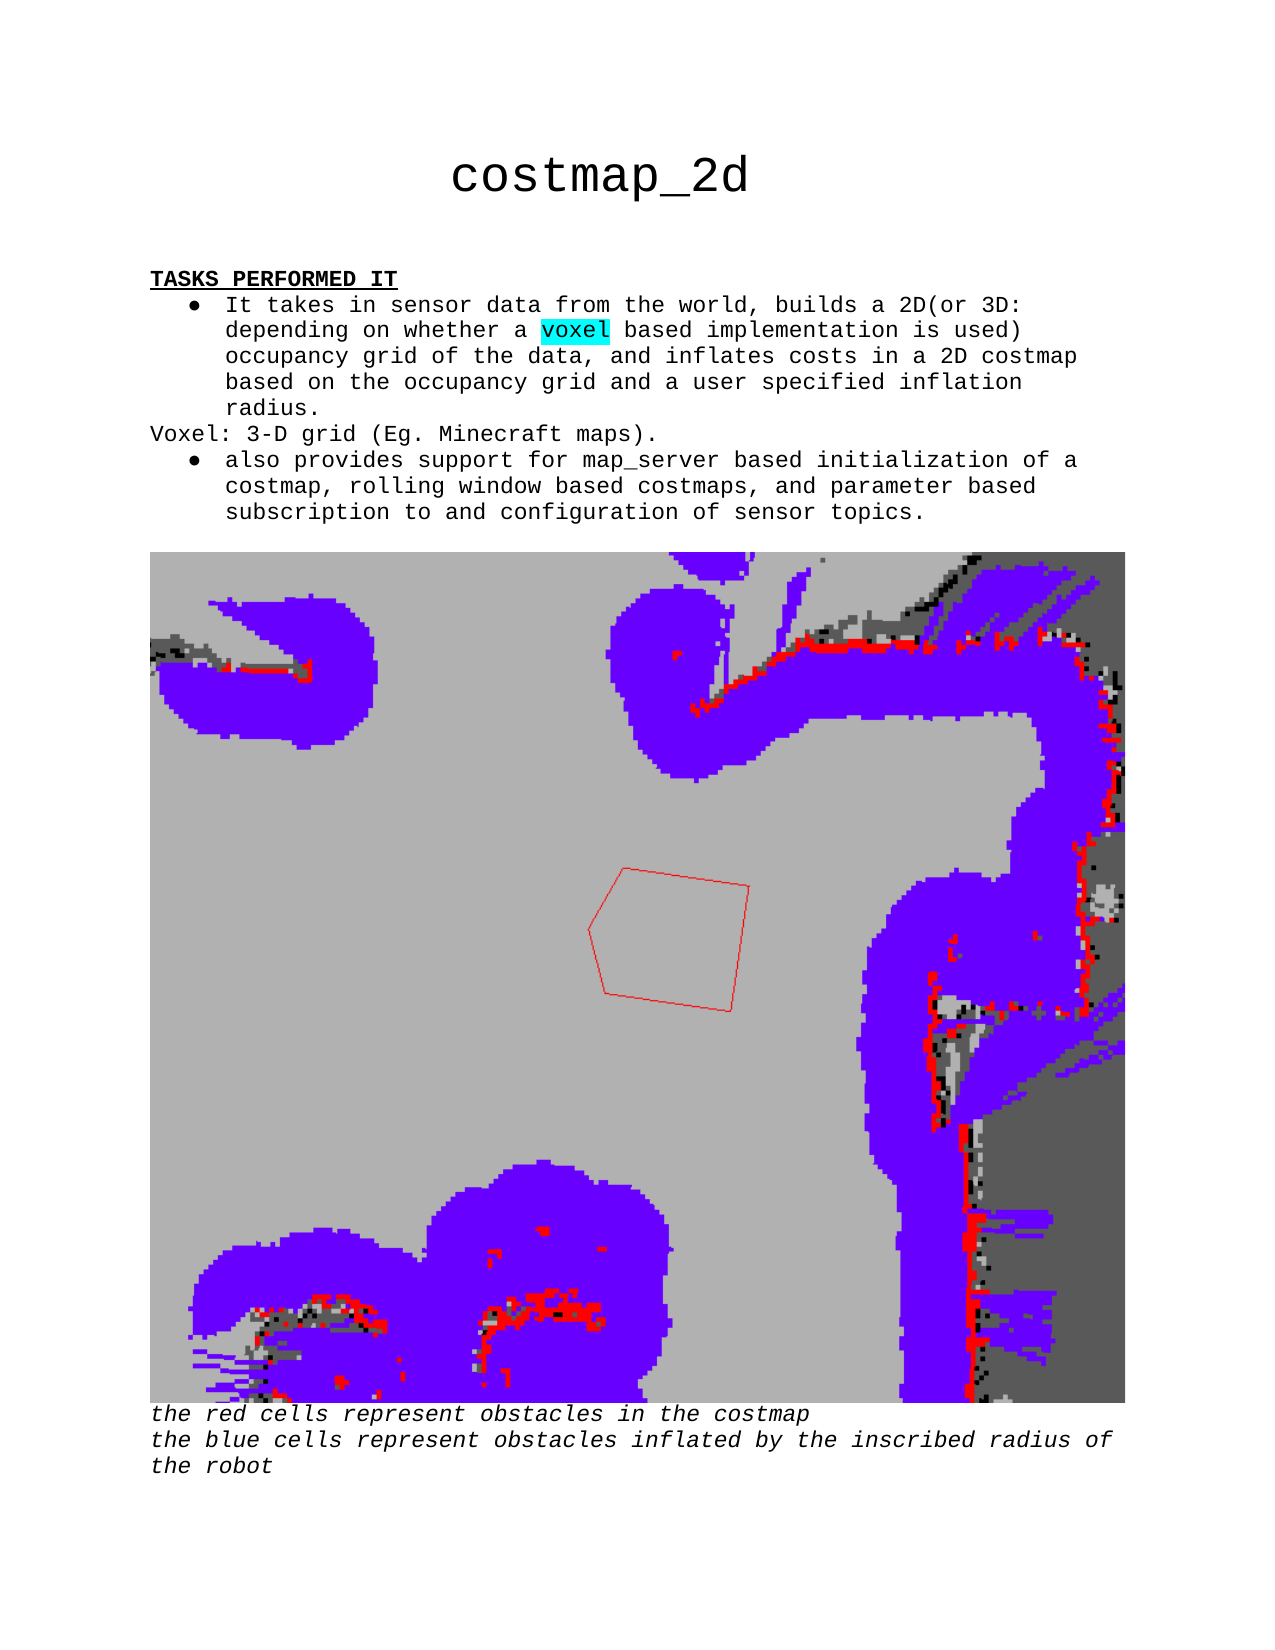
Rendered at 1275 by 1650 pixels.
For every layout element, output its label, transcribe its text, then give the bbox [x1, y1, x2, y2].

text the red cells represent obstacles in the costmap [150, 1403, 1125, 1428]
picture [150, 552, 1125, 1403]
list also provides support for map_server based initialization of a costmap, rolling window based costmaps, and parameter based subscription to and configuration of sensor topics. [187, 448, 1125, 526]
text TASKS PERFORMED IT [150, 267, 1125, 293]
text the blue cells represent obstacles inflated by the inscribed radius of the robot [150, 1428, 1125, 1480]
list It takes in sensor data from the world, builds a 2D(or 3D: depending on whether a voxel based implementation is used) occupancy grid of the data, and inflates costs in a 2D costmap based on the occupancy grid and a user specified inflation radius. [187, 293, 1125, 423]
text Voxel: 3-D grid (Eg. Minecraft maps). [150, 423, 1125, 448]
text costmap_2d [450, 150, 1125, 207]
